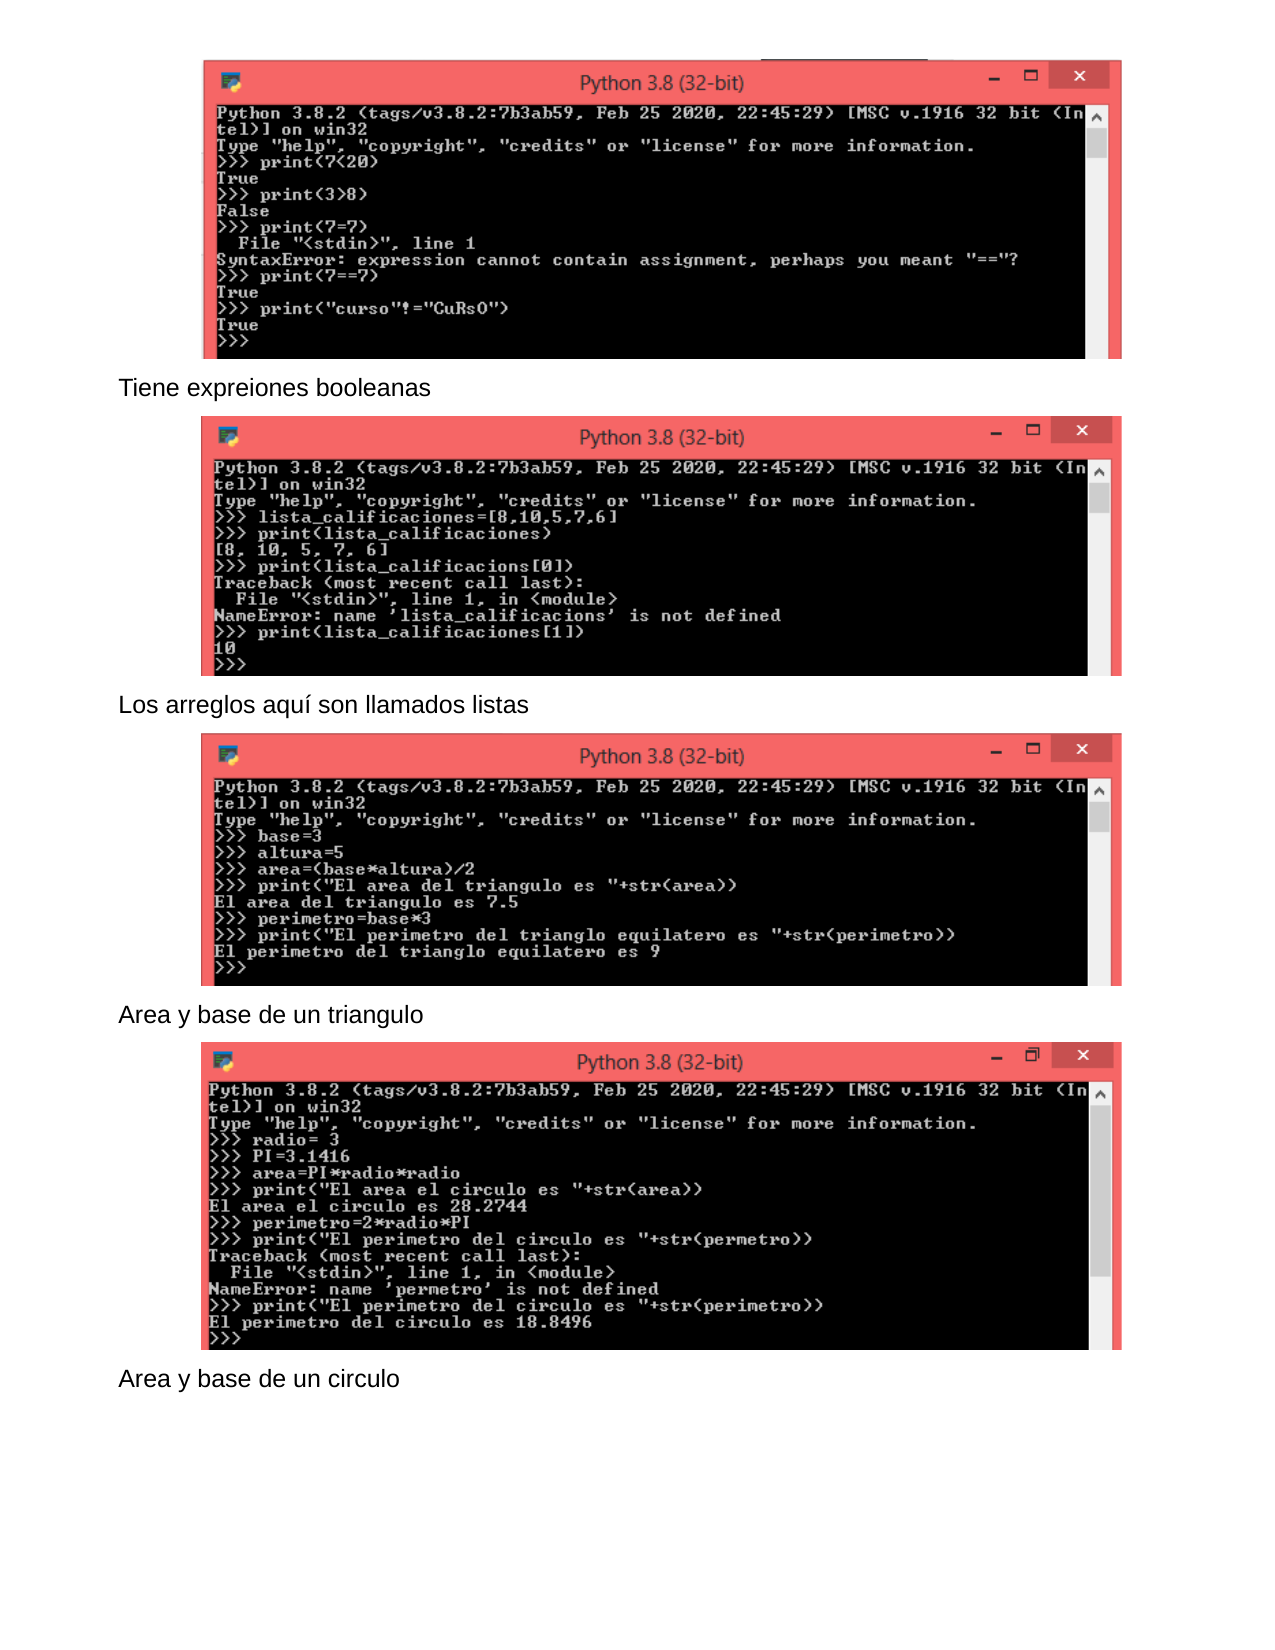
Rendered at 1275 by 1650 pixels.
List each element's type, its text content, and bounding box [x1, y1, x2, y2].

text Tiene expreiones booleanas [118, 373, 1205, 402]
text Los arreglos aquí son llamados listas [118, 690, 1205, 719]
text Area y base de un triangulo [118, 1000, 1205, 1028]
text Area y base de un circulo [118, 1364, 1205, 1392]
